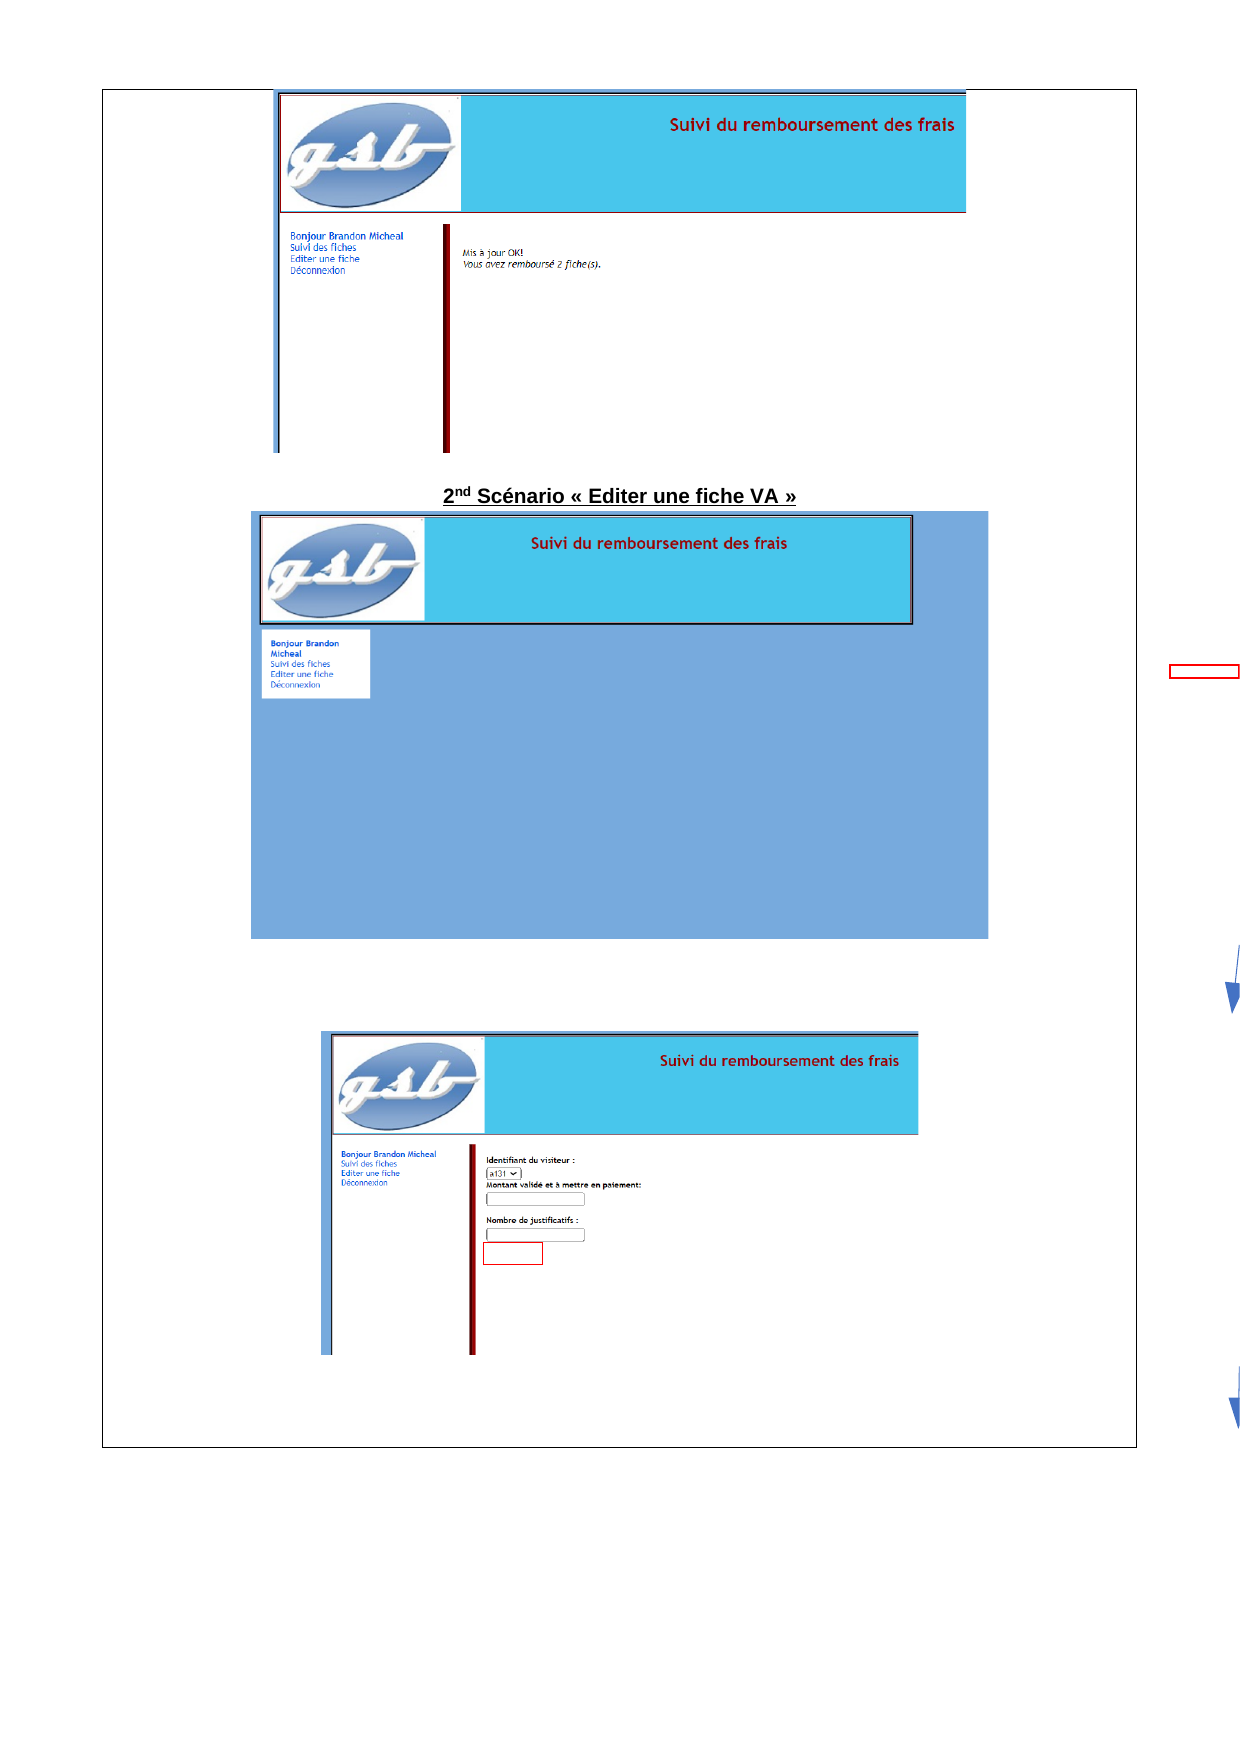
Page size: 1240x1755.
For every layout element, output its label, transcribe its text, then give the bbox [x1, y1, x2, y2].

table_cell Descriptif de la réalisation professionnelle, y compris les productions réalisées et schémas explicatifs 1er Scénario « Suivi des Fiches VA » 2nd Scénario « Editer une fiche VA » [103, 90, 1136, 1447]
